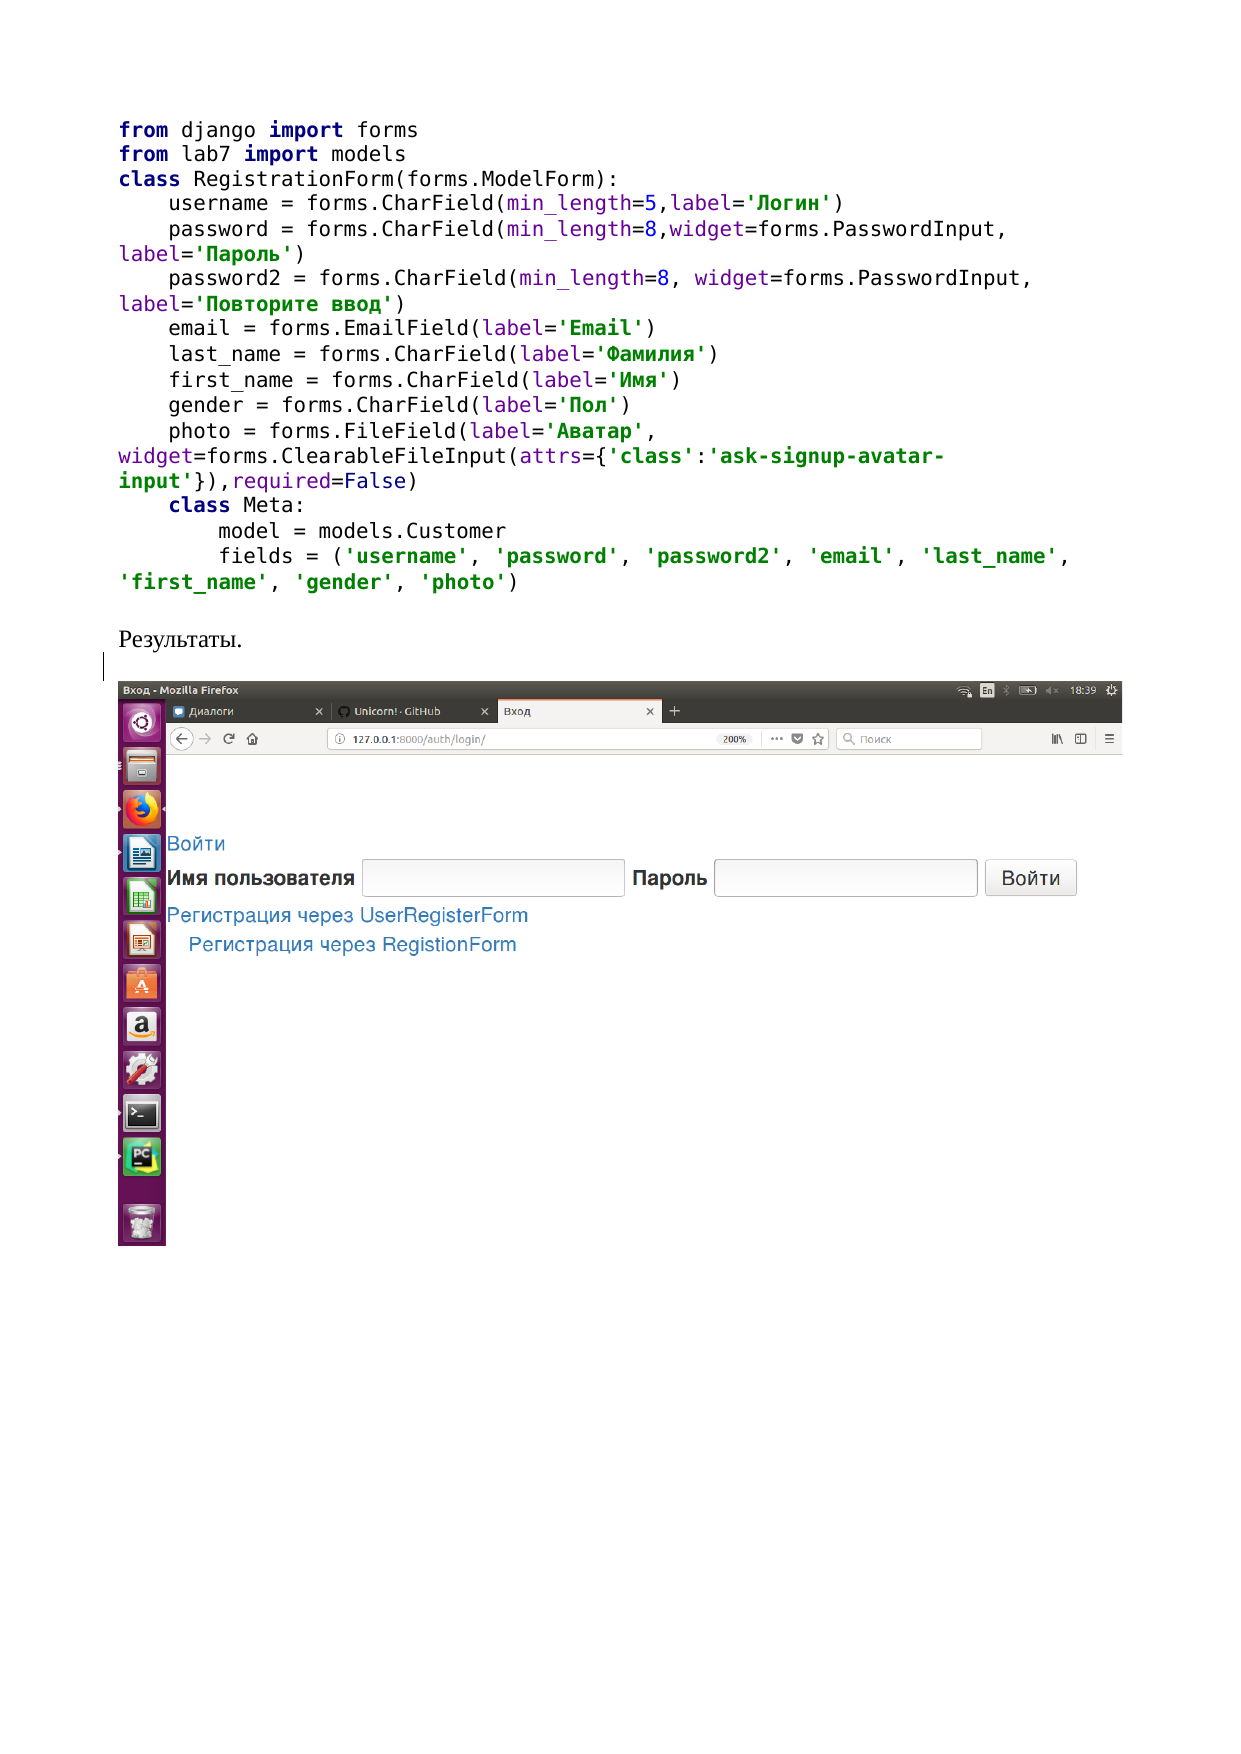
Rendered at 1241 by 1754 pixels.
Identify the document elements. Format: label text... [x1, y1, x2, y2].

text gender = forms.CharField(label='Пол') [118, 393, 1122, 419]
text class Meta: [118, 493, 1122, 519]
text email = forms.EmailField(label='Email') [118, 316, 1122, 342]
text model = models.Customer [118, 519, 1122, 544]
text class RegistrationForm(forms.ModelForm): [118, 167, 1122, 191]
text from lab7 import models [118, 142, 1122, 167]
text last_name = forms.CharField(label='Фамилия') [118, 342, 1122, 368]
text fields = ('username', 'password', 'password2', 'email', 'last_name', 'first_name', 'gender', 'photo') [118, 544, 1122, 594]
text first_name = forms.CharField(label='Имя') [118, 368, 1122, 393]
text username = forms.CharField(min_length=5,label='Логин') [118, 191, 1122, 217]
text password = forms.CharField(min_length=8,widget=forms.PasswordInput, label='Пароль') [118, 217, 1122, 266]
text photo = forms.FileField(label='Аватар', widget=forms.ClearableFileInput(attrs={'class':'ask-signup-avatar-input'}),required=False) [118, 419, 1122, 493]
picture [118, 681, 1123, 1246]
text password2 = forms.CharField(min_length=8, widget=forms.PasswordInput, label='Повторите ввод') [118, 266, 1122, 316]
text from django import forms [118, 118, 1122, 142]
text Результаты. [118, 624, 1122, 652]
